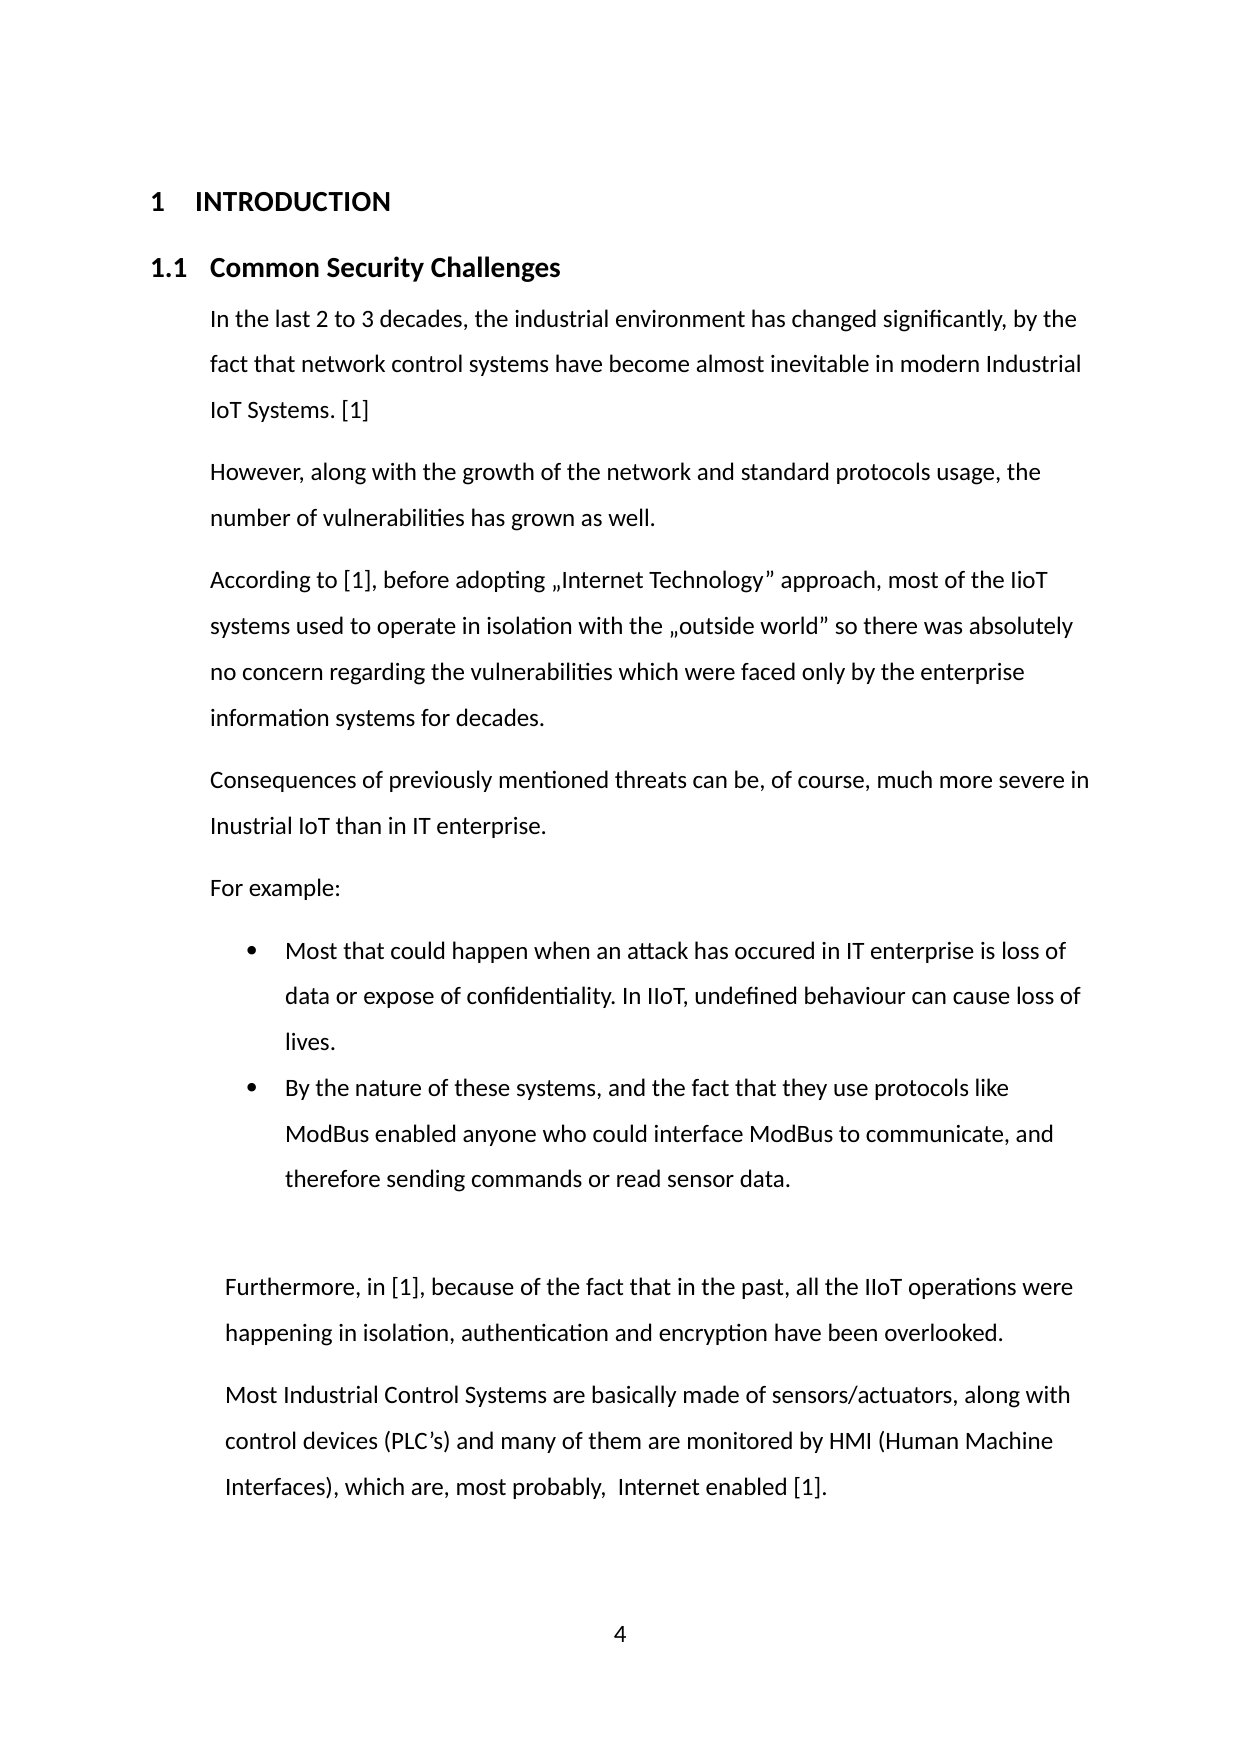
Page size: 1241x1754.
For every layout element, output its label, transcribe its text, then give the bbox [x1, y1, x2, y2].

list By the nature of these systems, and the fact that they use protocols like ModBus enabled anyone who could interface ModBus to communicate, and therefore sending commands or read sensor data. [247, 1072, 1090, 1194]
text Consequences of previously mentioned threats can be, of course, much more severe in Inustrial IoT than in IT enterprise. [210, 764, 1090, 841]
text However, along with the growth of the network and standard protocols usage, the number of vulnerabilities has grown as well. [210, 457, 1090, 533]
subtitle Introduction [150, 183, 1090, 219]
text In the last 2 to 3 decades, the industrial environment has changed significantly, by the fact that network control systems have become almost inevitable in modern Industrial IoT Systems. [1] [210, 303, 1090, 425]
text According to [1], before adopting „Internet Technology” approach, most of the IioT systems used to operate in isolation with the „outside world” so there was absolutely no concern regarding the vulnerabilities which were faced only by the enterprise information systems for decades. [210, 565, 1090, 732]
list Most that could happen when an attack has occured in IT enterprise is loss of data or expose of confidentiality. In IIoT, undefined behaviour can cause loss of lives. [247, 935, 1090, 1057]
text Furthermore, in [1], because of the fact that in the past, all the IIoT operations were happening in isolation, authentication and encryption have been overlooked. [225, 1272, 1090, 1348]
text For example: [210, 872, 1090, 903]
text Most Industrial Control Systems are basically made of sensors/actuators, along with control devices (PLC’s) and many of them are monitored by HMI (Human Machine Interfaces), which are, most probably, Internet enabled [1]. [225, 1380, 1090, 1502]
subtitle Common Security Challenges [150, 249, 1090, 285]
